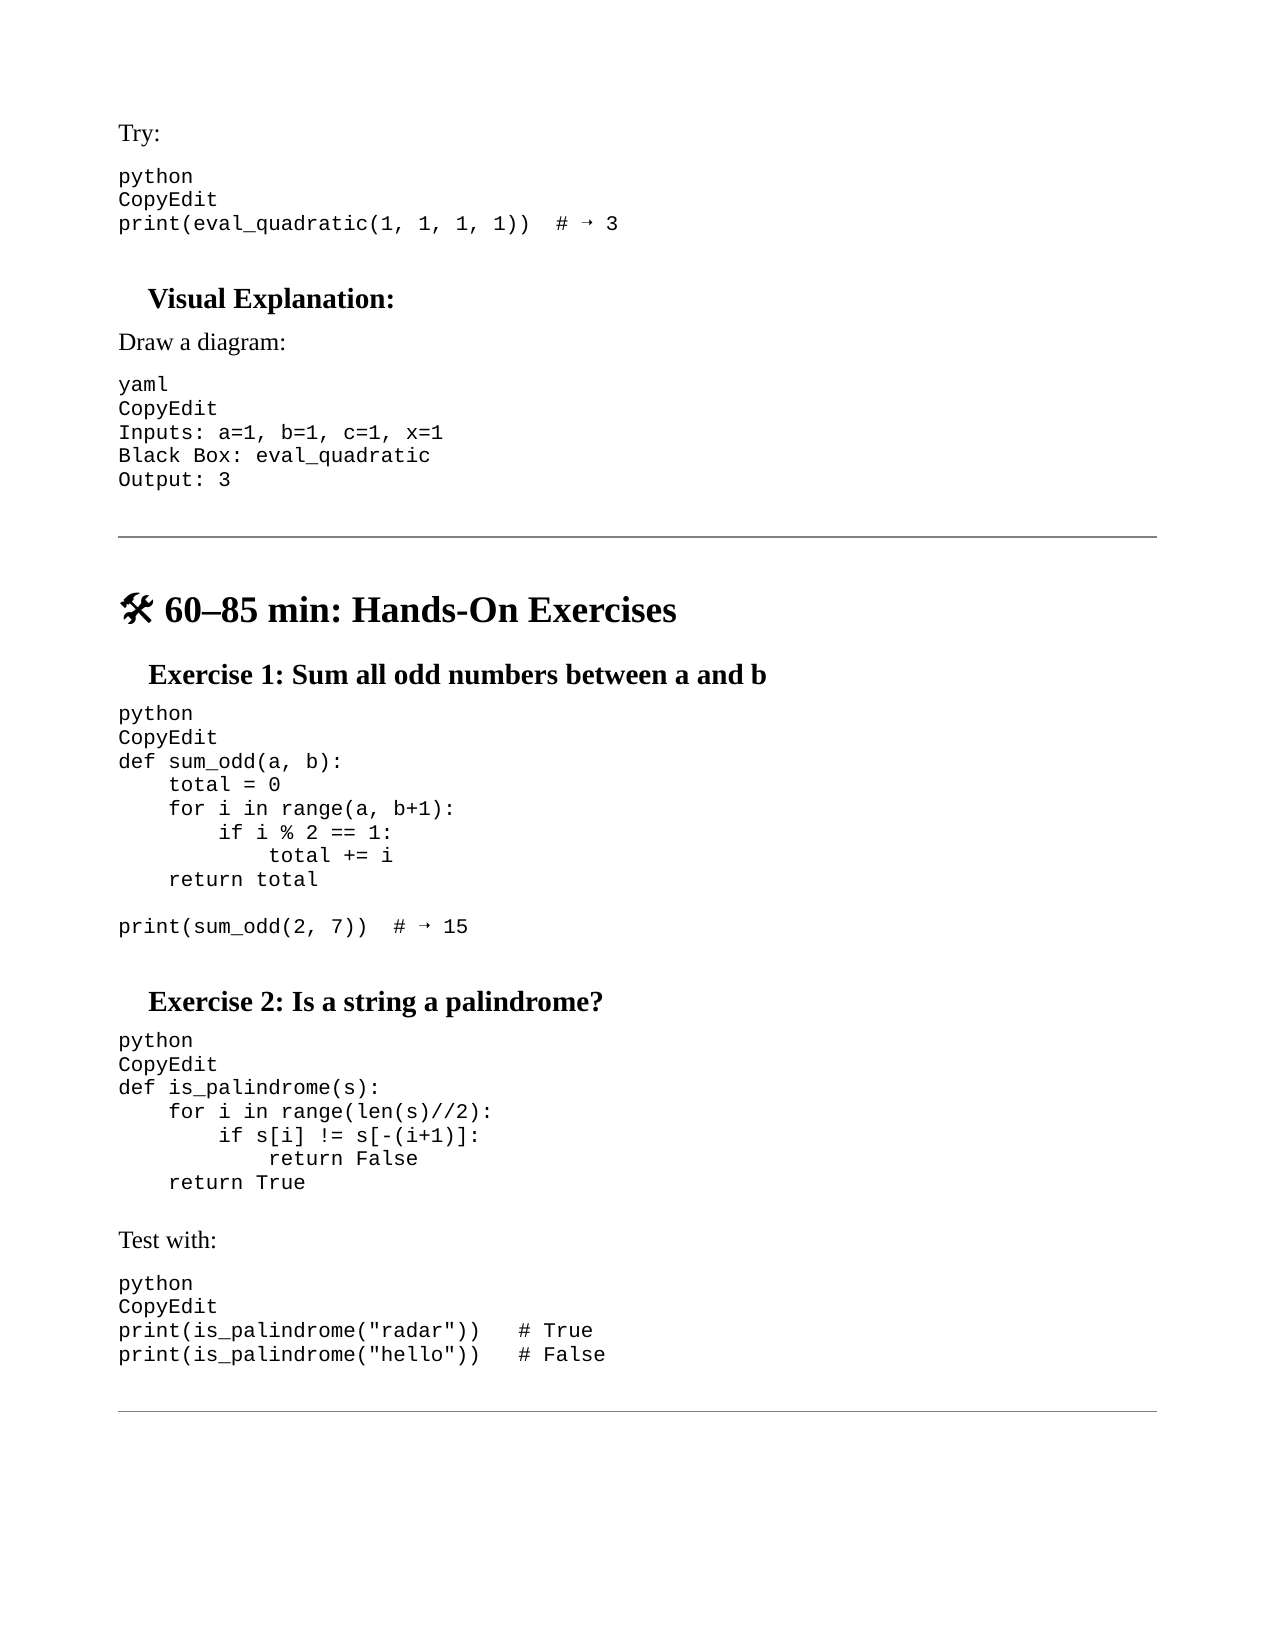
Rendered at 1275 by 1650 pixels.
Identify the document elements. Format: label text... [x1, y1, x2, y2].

text Black Box: eval_quadratic [118, 445, 1157, 469]
text def is_palindrome(s): [118, 1077, 1157, 1101]
text for i in range(len(s)//2): [118, 1101, 1157, 1124]
text Inputs: a=1, b=1, c=1, x=1 [118, 422, 1157, 445]
text print(is_palindrome("radar")) # True [118, 1320, 1157, 1343]
text yaml [118, 374, 1157, 398]
text Try: [118, 118, 1157, 147]
text python [118, 166, 1157, 189]
text print(is_palindrome("hello")) # False [118, 1343, 1157, 1367]
text def sum_odd(a, b): [118, 751, 1157, 774]
text return total [118, 869, 1157, 893]
text print(eval_quadratic(1, 1, 1, 1)) # ➝ 3 [118, 213, 1157, 237]
text python [118, 1030, 1157, 1054]
text python [118, 1273, 1157, 1296]
text CopyEdit [118, 1296, 1157, 1320]
text return True [118, 1172, 1157, 1196]
text CopyEdit [118, 727, 1157, 751]
text for i in range(a, b+1): [118, 798, 1157, 822]
subtitle 🛠️ 60–85 min: Hands-On Exercises [118, 587, 1157, 630]
text if s[i] != s[-(i+1)]: [118, 1124, 1157, 1148]
text if i % 2 == 1: [118, 822, 1157, 845]
text CopyEdit [118, 189, 1157, 213]
subtitle ✅ Exercise 2: Is a string a palindrome? [118, 984, 1157, 1017]
subtitle 🤯 Visual Explanation: [118, 281, 1157, 314]
text python [118, 703, 1157, 727]
text print(sum_odd(2, 7)) # ➝ 15 [118, 916, 1157, 940]
text Draw a diagram: [118, 327, 1157, 356]
text return False [118, 1148, 1157, 1172]
text Test with: [118, 1225, 1157, 1254]
text CopyEdit [118, 1054, 1157, 1077]
text CopyEdit [118, 398, 1157, 422]
subtitle 🔁 Exercise 1: Sum all odd numbers between a and b [118, 657, 1157, 691]
text total += i [118, 845, 1157, 869]
text Output: 3 [118, 469, 1157, 493]
text total = 0 [118, 774, 1157, 798]
